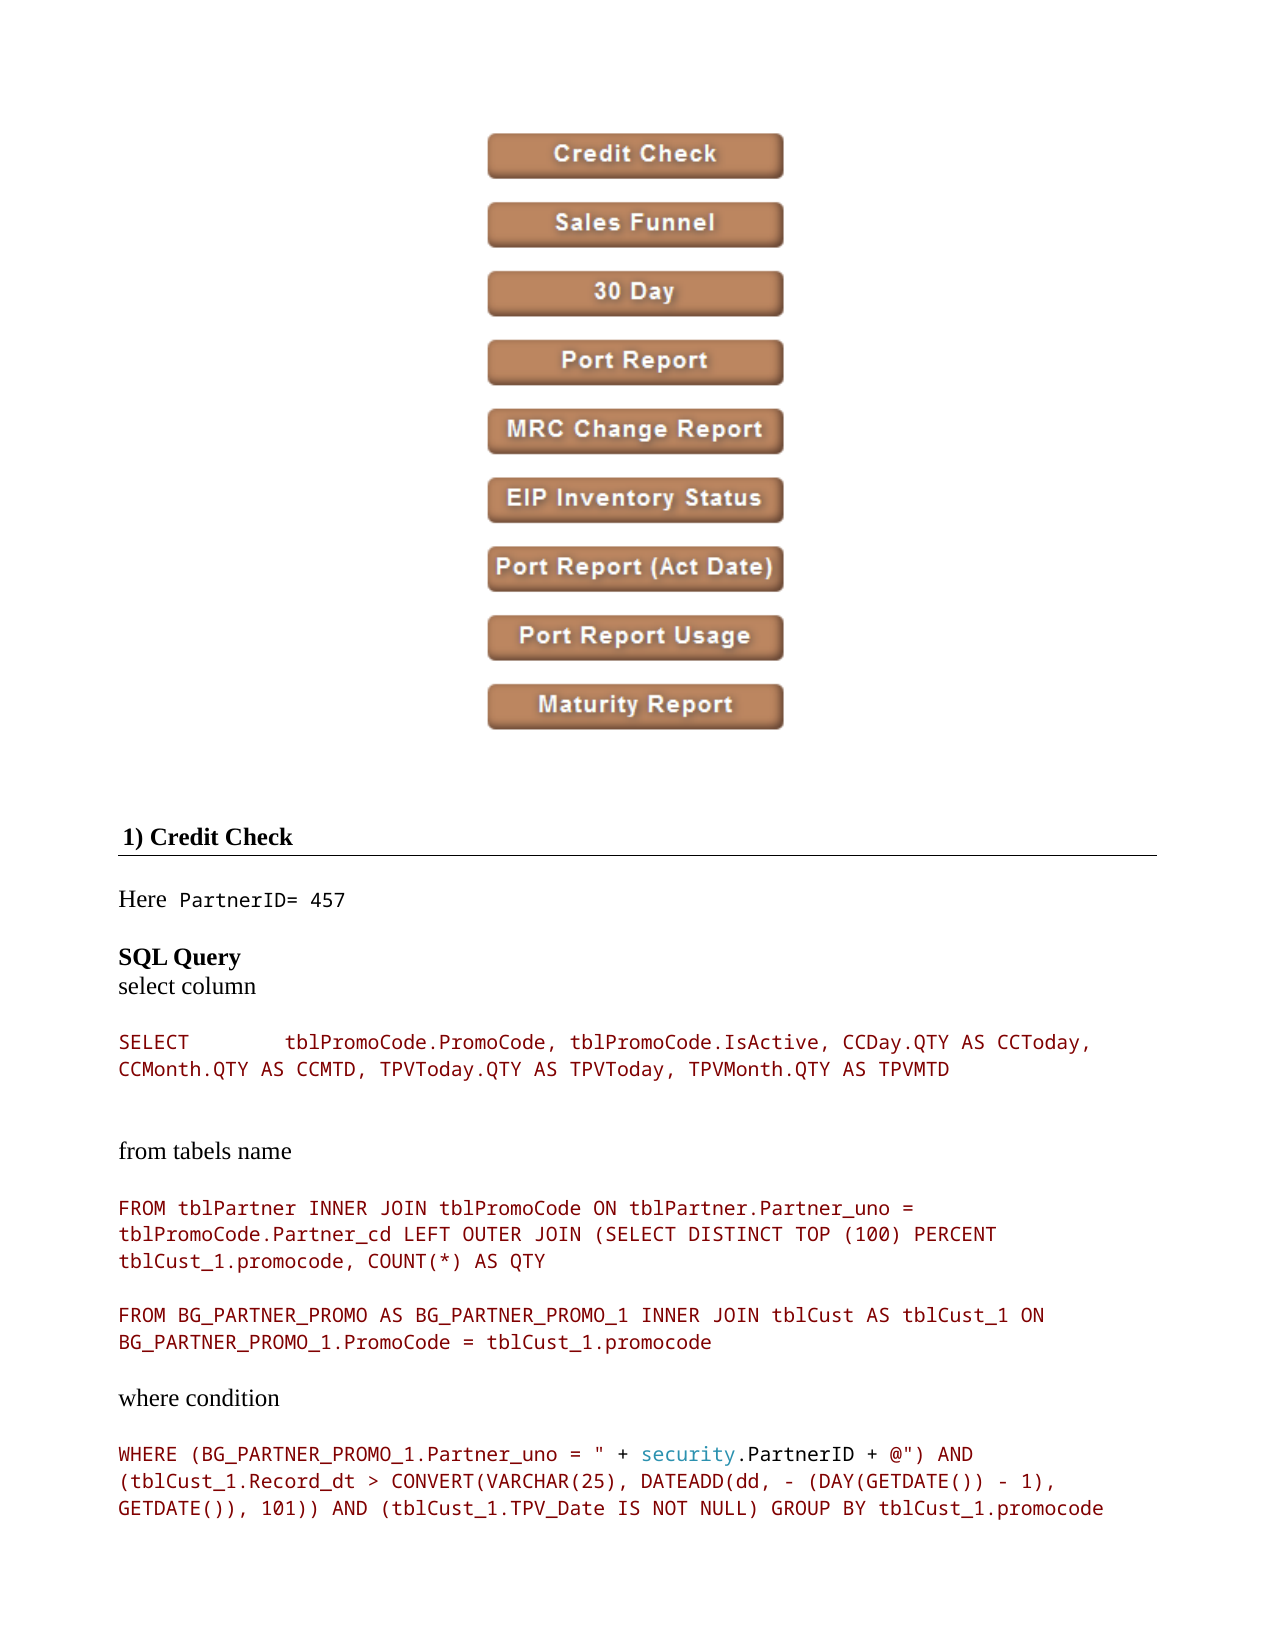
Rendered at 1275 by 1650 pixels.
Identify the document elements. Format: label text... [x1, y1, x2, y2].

text SQL Query [118, 942, 1157, 971]
text select column [118, 971, 1157, 999]
text from tabels name [118, 1136, 1157, 1165]
picture [427, 118, 848, 761]
text Here PartnerID= 457 [118, 884, 1157, 913]
text 1) Credit Check [118, 818, 1157, 855]
text FROM BG_PARTNER_PROMO AS BG_PARTNER_PROMO_1 INNER JOIN tblCust AS tblCust_1 ON BG_PARTNER_PROMO_1.PromoCode = tblCust_1.promocode [118, 1302, 1157, 1356]
text SELECT tblPromoCode.PromoCode, tblPromoCode.IsActive, CCDay.QTY AS CCToday, CCMonth.QTY AS CCMTD, TPVToday.QTY AS TPVToday, TPVMonth.QTY AS TPVMTD [118, 1028, 1157, 1082]
text WHERE (BG_PARTNER_PROMO_1.Partner_uno = " + security.PartnerID + @") AND (tblCust_1.Record_dt > CONVERT(VARCHAR(25), DATEADD(dd, - (DAY(GETDATE()) - 1), GETDATE()), 101)) AND (tblCust_1.TPV_Date IS NOT NULL) GROUP BY tblCust_1.promocode [118, 1440, 1157, 1521]
text FROM tblPartner INNER JOIN tblPromoCode ON tblPartner.Partner_uno = tblPromoCode.Partner_cd LEFT OUTER JOIN (SELECT DISTINCT TOP (100) PERCENT tblCust_1.promocode, COUNT(*) AS QTY [118, 1194, 1157, 1275]
text where condition [118, 1383, 1157, 1411]
